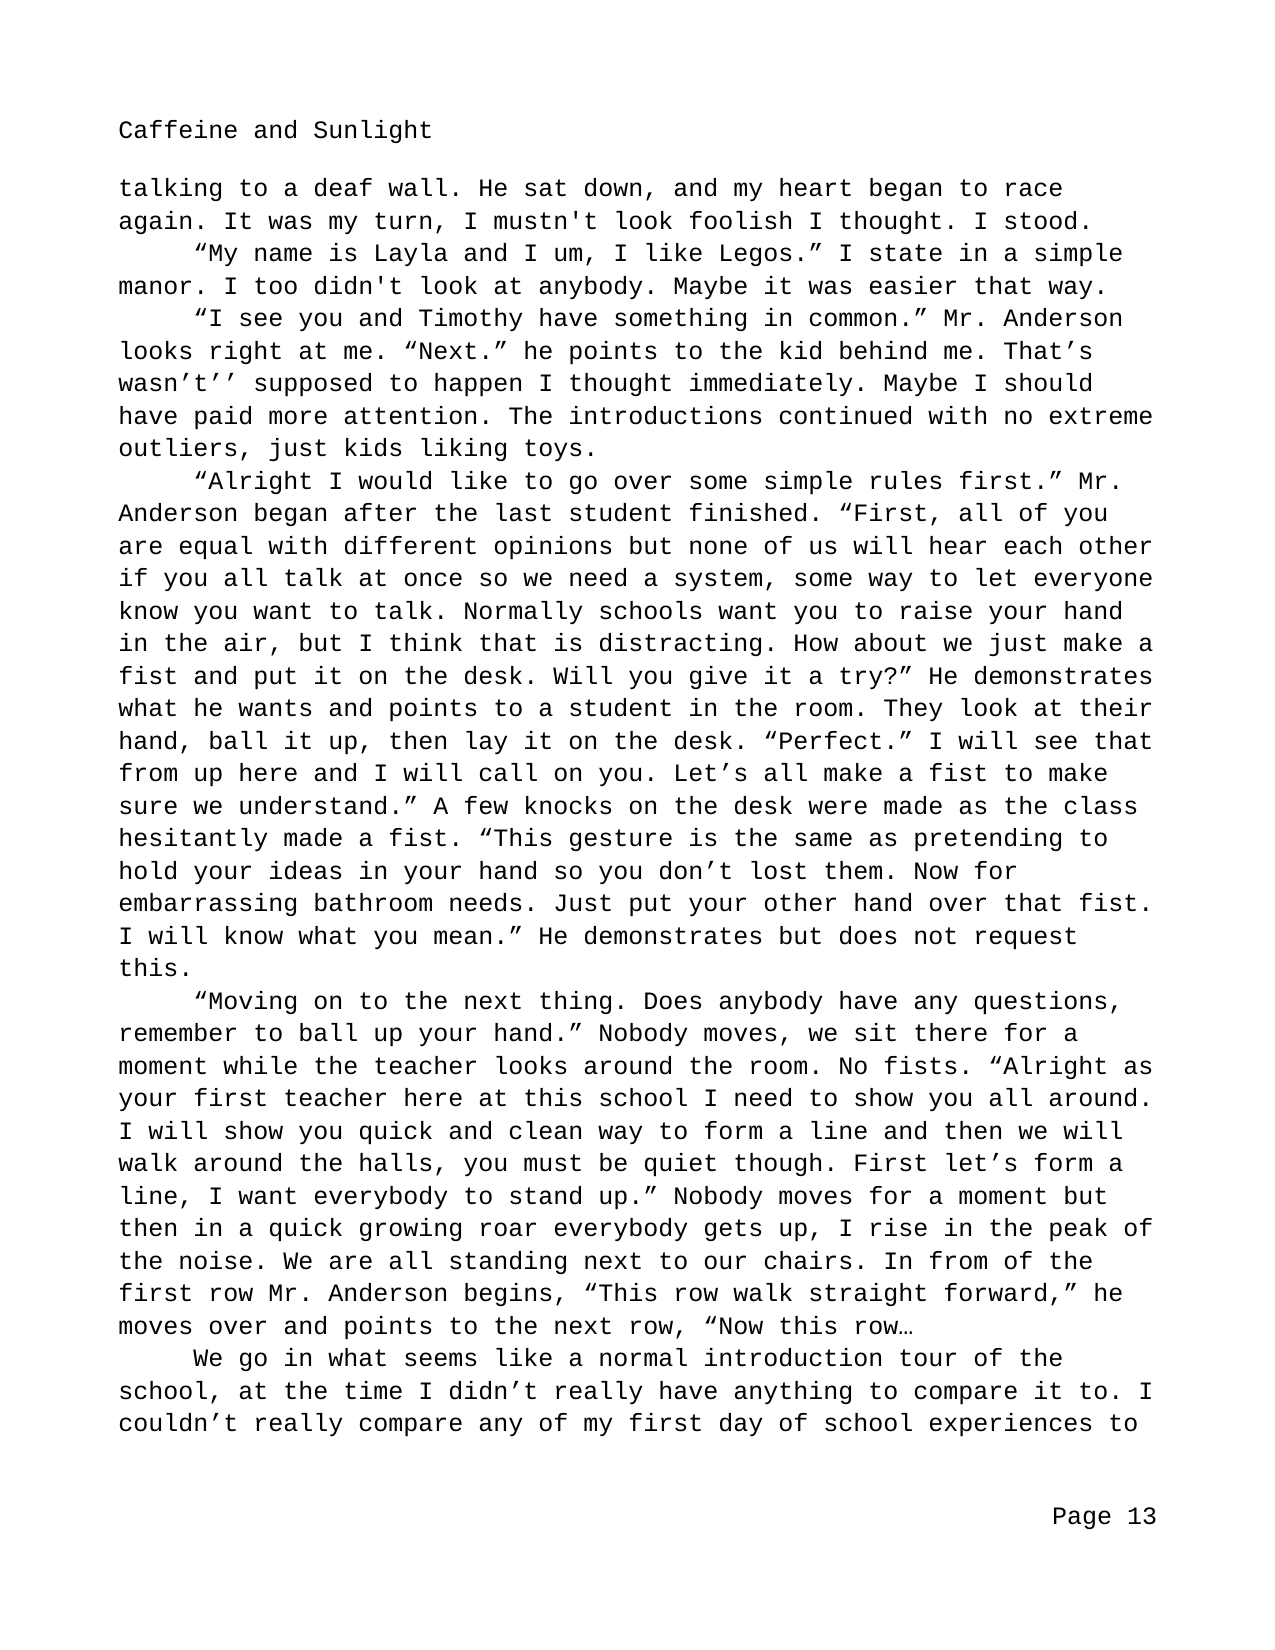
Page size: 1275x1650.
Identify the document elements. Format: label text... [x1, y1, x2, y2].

text talking to a deaf wall. He sat down, and my heart began to race again. It was my turn, I mustn't look foolish I thought. I stood. [118, 176, 1157, 237]
text “Moving on to the next thing. Does anybody have any questions, remember to ball up your hand.” Nobody moves, we sit there for a moment while the teacher looks around the room. No fists. “Alright as your first teacher here at this school I need to show you all around. I will show you quick and clean way to form a line and then we will walk around the halls, you must be quiet though. First let’s form a line, I want everybody to stand up.” Nobody moves for a moment but then in a quick growing roar everybody gets up, I rise in the peak of the noise. We are all standing next to our chairs. In from of the first row Mr. Anderson begins, “This row walk straight forward,” he moves over and points to the next row, “Now this row… [118, 988, 1157, 1342]
text “My name is Layla and I um, I like Legos.” I state in a simple manor. I too didn't look at anybody. Maybe it was easier that way. [118, 241, 1157, 302]
text “Alright I would like to go over some simple rules first.” Mr. Anderson began after the last student finished. “First, all of you are equal with different opinions but none of us will hear each other if you all talk at once so we need a system, some way to let everyone know you want to talk. Normally schools want you to raise your hand in the air, but I think that is distracting. How about we just make a fist and put it on the desk. Will you give it a try?” He demonstrates what he wants and points to a student in the room. They look at their hand, ball it up, then lay it on the desk. “Perfect.” I will see that from up here and I will call on you. Let’s all make a fist to make sure we understand.” A few knocks on the desk were made as the class hesitantly made a fist. “This gesture is the same as pretending to hold your ideas in your hand so you don’t lost them. Now for embarrassing bathroom needs. Just put your other hand over that fist. I will know what you mean.” He demonstrates but does not request this. [118, 468, 1157, 984]
text We go in what seems like a normal introduction tour of the school, at the time I didn’t really have anything to compare it to. I couldn’t really compare any of my first day of school experiences to [118, 1346, 1157, 1439]
text “I see you and Timothy have something in common.” Mr. Anderson looks right at me. “Next.” he points to the kid behind me. That’s wasn’t’’ supposed to happen I thought immediately. Maybe I should have paid more attention. The introductions continued with no extreme outliers, just kids liking toys. [118, 306, 1157, 464]
